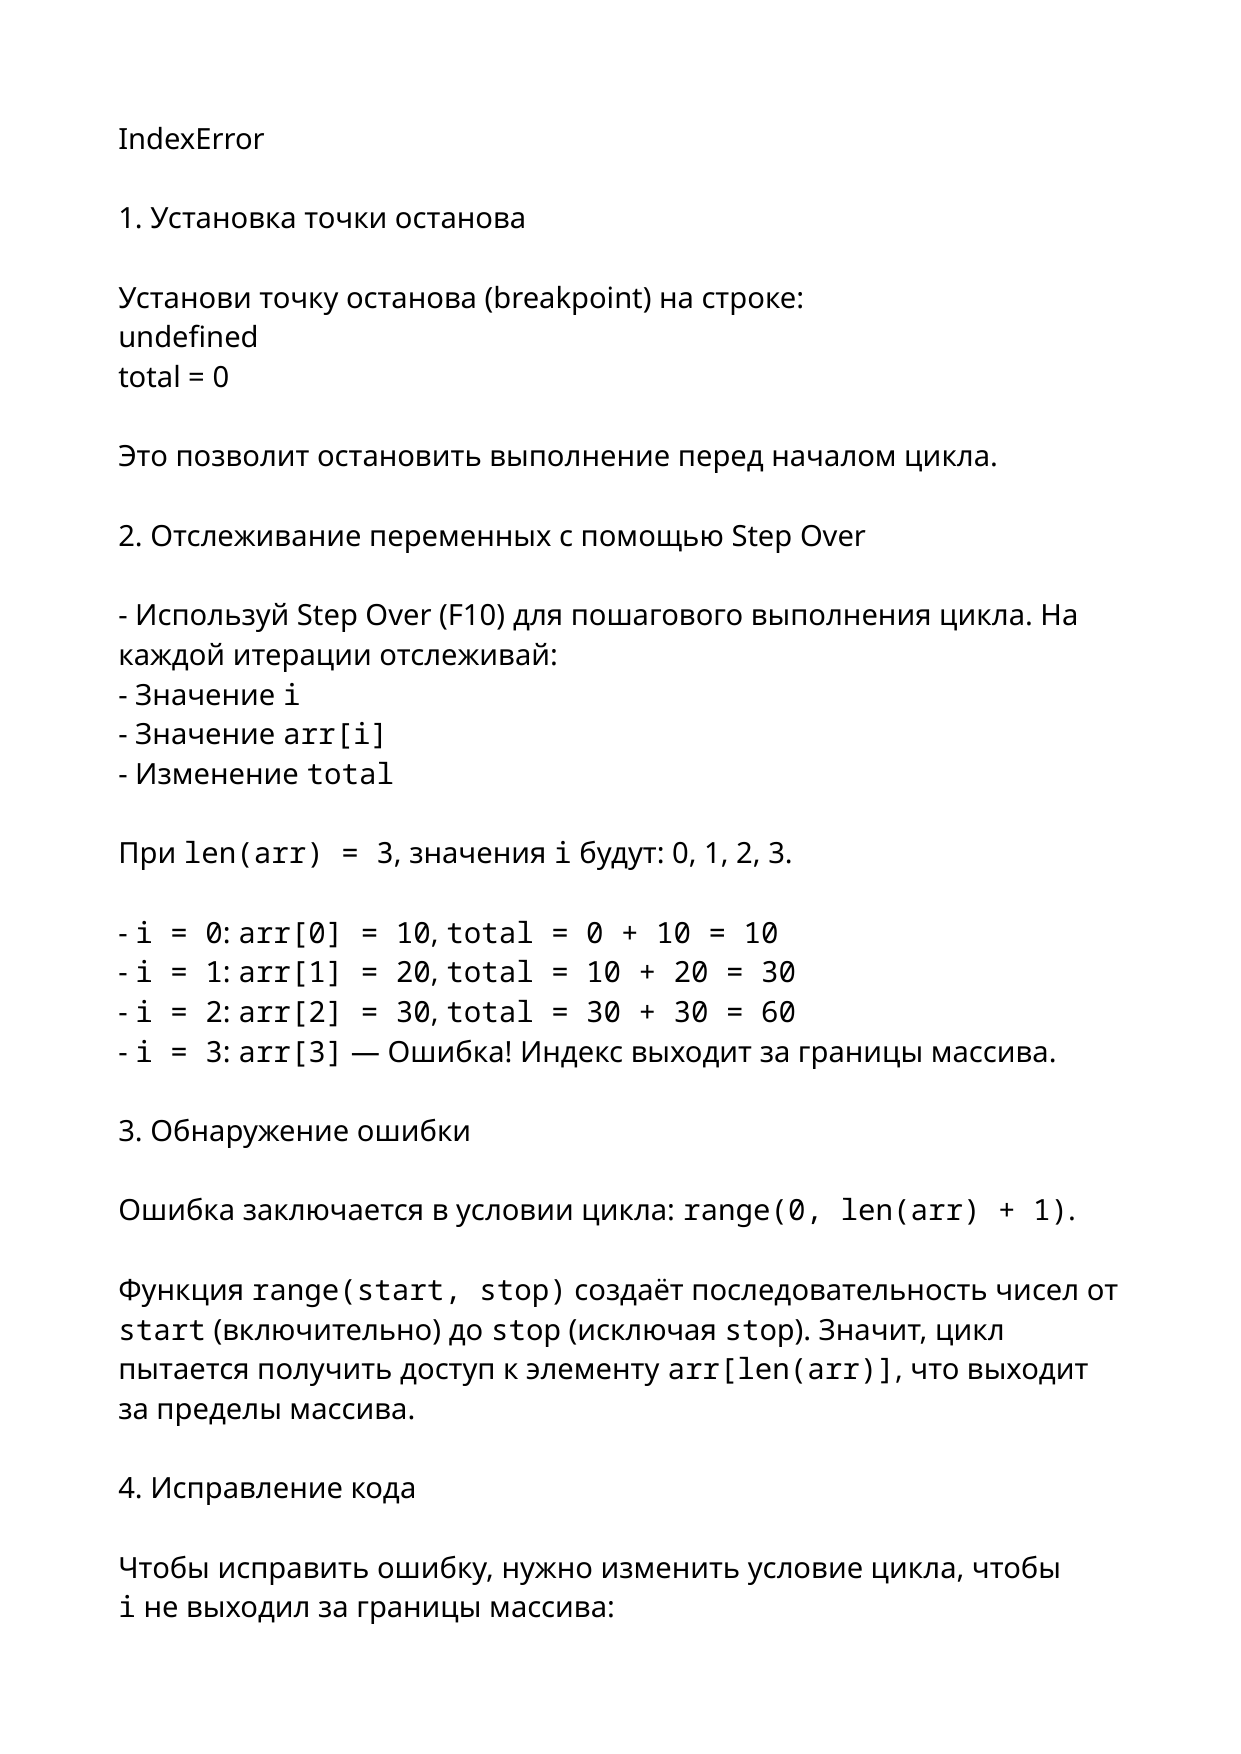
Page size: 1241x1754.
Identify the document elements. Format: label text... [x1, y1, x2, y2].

text IndexError 1. Установка точки останова Установи точку останова (breakpoint) на строке: undefined total = 0 Это позволит остановить выполнение перед началом цикла. 2. Отслеживание переменных с помощью Step Over - Используй Step Over (F10) для пошагового выполнения цикла. На каждой итерации отслеживай: - Значение i - Значение arr[i] - Изменение total При len(arr) = 3, значения i будут: 0, 1, 2, 3. - i = 0: arr[0] = 10, total = 0 + 10 = 10 - i = 1: arr[1] = 20, total = 10 + 20 = 30 - i = 2: arr[2] = 30, total = 30 + 30 = 60 - i = 3: arr[3] — Ошибка! Индекс выходит за границы массива. 3. Обнаружение ошибки Ошибка заключается в условии цикла: range(0, len(arr) + 1). Функция range(start, stop) создаёт последовательность чисел от start (включительно) до stop (исключая stop). Значит, цикл пытается получить доступ к элементу arr[len(arr)], что выходит за пределы массива. 4. Исправление кода Чтобы исправить ошибку, нужно изменить условие цикла, чтобы i не выходил за границы массива: [118, 118, 1122, 1626]
